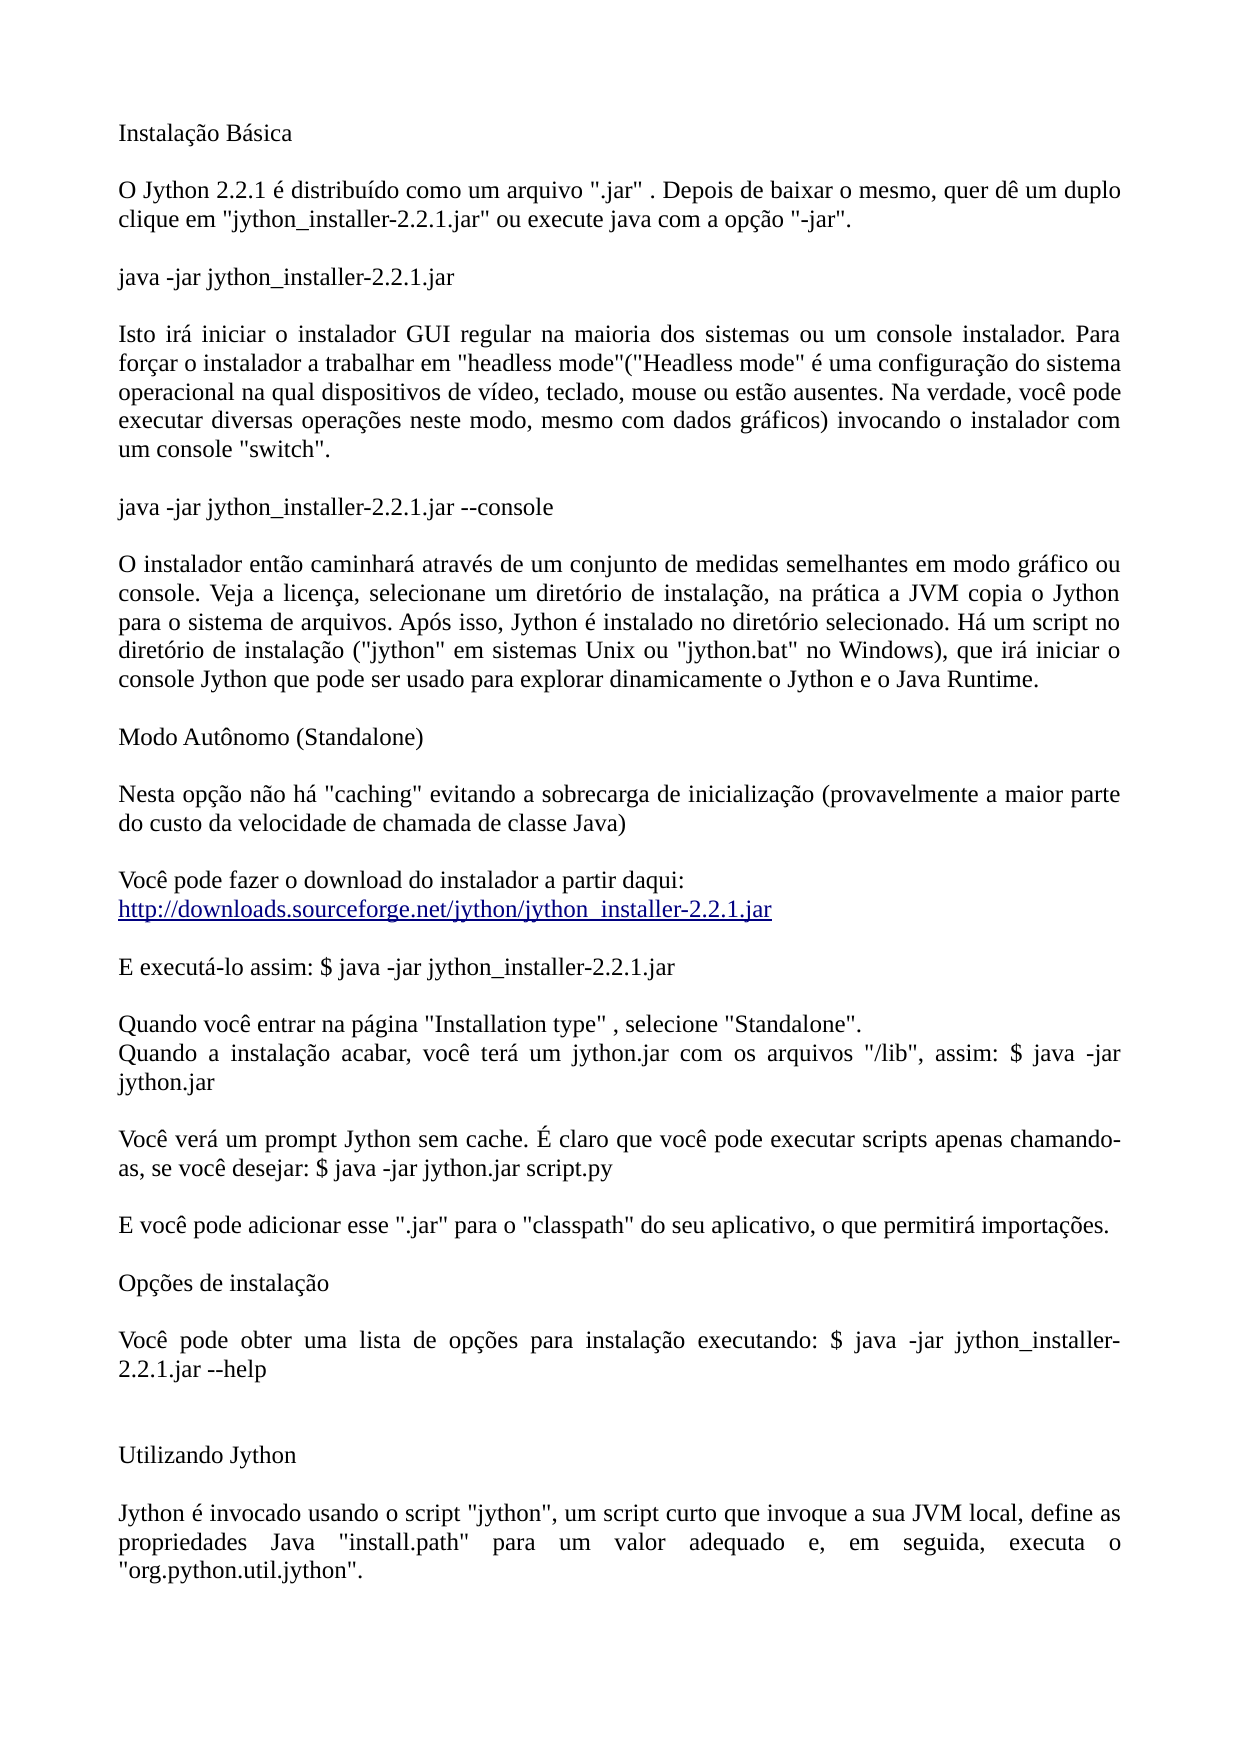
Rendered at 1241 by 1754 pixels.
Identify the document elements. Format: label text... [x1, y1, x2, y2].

text http://downloads.sourceforge.net/jython/jython_installer-2.2.1.jar [118, 894, 1122, 923]
text Você verá um prompt Jython sem cache. É claro que você pode executar scripts apenas chamando-as, se você desejar: $ java -jar jython.jar script.py [118, 1124, 1122, 1182]
text E você pode adicionar esse ".jar" para o "classpath" do seu aplicativo, o que permitirá importações. [118, 1211, 1122, 1239]
text O Jython 2.2.1 é distribuído como um arquivo ".jar" . Depois de baixar o mesmo, quer dê um duplo clique em "jython_installer-2.2.1.jar" ou execute java com a opção "-jar". [118, 176, 1122, 233]
text Nesta opção não há "caching" evitando a sobrecarga de inicialização (provavelmente a maior parte do custo da velocidade de chamada de classe Java) [118, 779, 1122, 837]
text Isto irá iniciar o instalador GUI regular na maioria dos sistemas ou um console instalador. Para forçar o instalador a trabalhar em "headless mode"("Headless mode" é uma configuração do sistema operacional na qual dispositivos de vídeo, teclado, mouse ou estão ausentes. Na verdade, você pode executar diversas operações neste modo, mesmo com dados gráficos) invocando o instalador com um console "switch". [118, 319, 1122, 463]
text Quando você entrar na página "Installation type" , selecione "Standalone". [118, 1009, 1122, 1038]
text java -jar jython_installer-2.2.1.jar --console [118, 492, 1122, 521]
text Jython é invocado usando o script "jython", um script curto que invoque a sua JVM local, define as propriedades Java "install.path" para um valor adequado e, em seguida, executa o "org.python.util.jython". [118, 1498, 1122, 1584]
text O instalador então caminhará através de um conjunto de medidas semelhantes em modo gráfico ou console. Veja a licença, selecionane um diretório de instalação, na prática a JVM copia o Jython para o sistema de arquivos. Após isso, Jython é instalado no diretório selecionado. Há um script no diretório de instalação ("jython" em sistemas Unix ou "jython.bat" no Windows), que irá iniciar o console Jython que pode ser usado para explorar dinamicamente o Jython e o Java Runtime. [118, 549, 1122, 693]
text Opções de instalação [118, 1268, 1122, 1297]
text Modo Autônomo (Standalone) [118, 722, 1122, 751]
text Instalação Básica [118, 118, 1122, 147]
text java -jar jython_installer-2.2.1.jar [118, 262, 1122, 291]
text E executá-lo assim: $ java -jar jython_installer-2.2.1.jar [118, 952, 1122, 981]
text Quando a instalação acabar, você terá um jython.jar com os arquivos "/lib", assim: $ java -jar jython.jar [118, 1038, 1122, 1096]
text Você pode obter uma lista de opções para instalação executando: $ java -jar jython_installer-2.2.1.jar --help [118, 1326, 1122, 1383]
text Utilizando Jython [118, 1441, 1122, 1469]
text Você pode fazer o download do instalador a partir daqui: [118, 866, 1122, 894]
